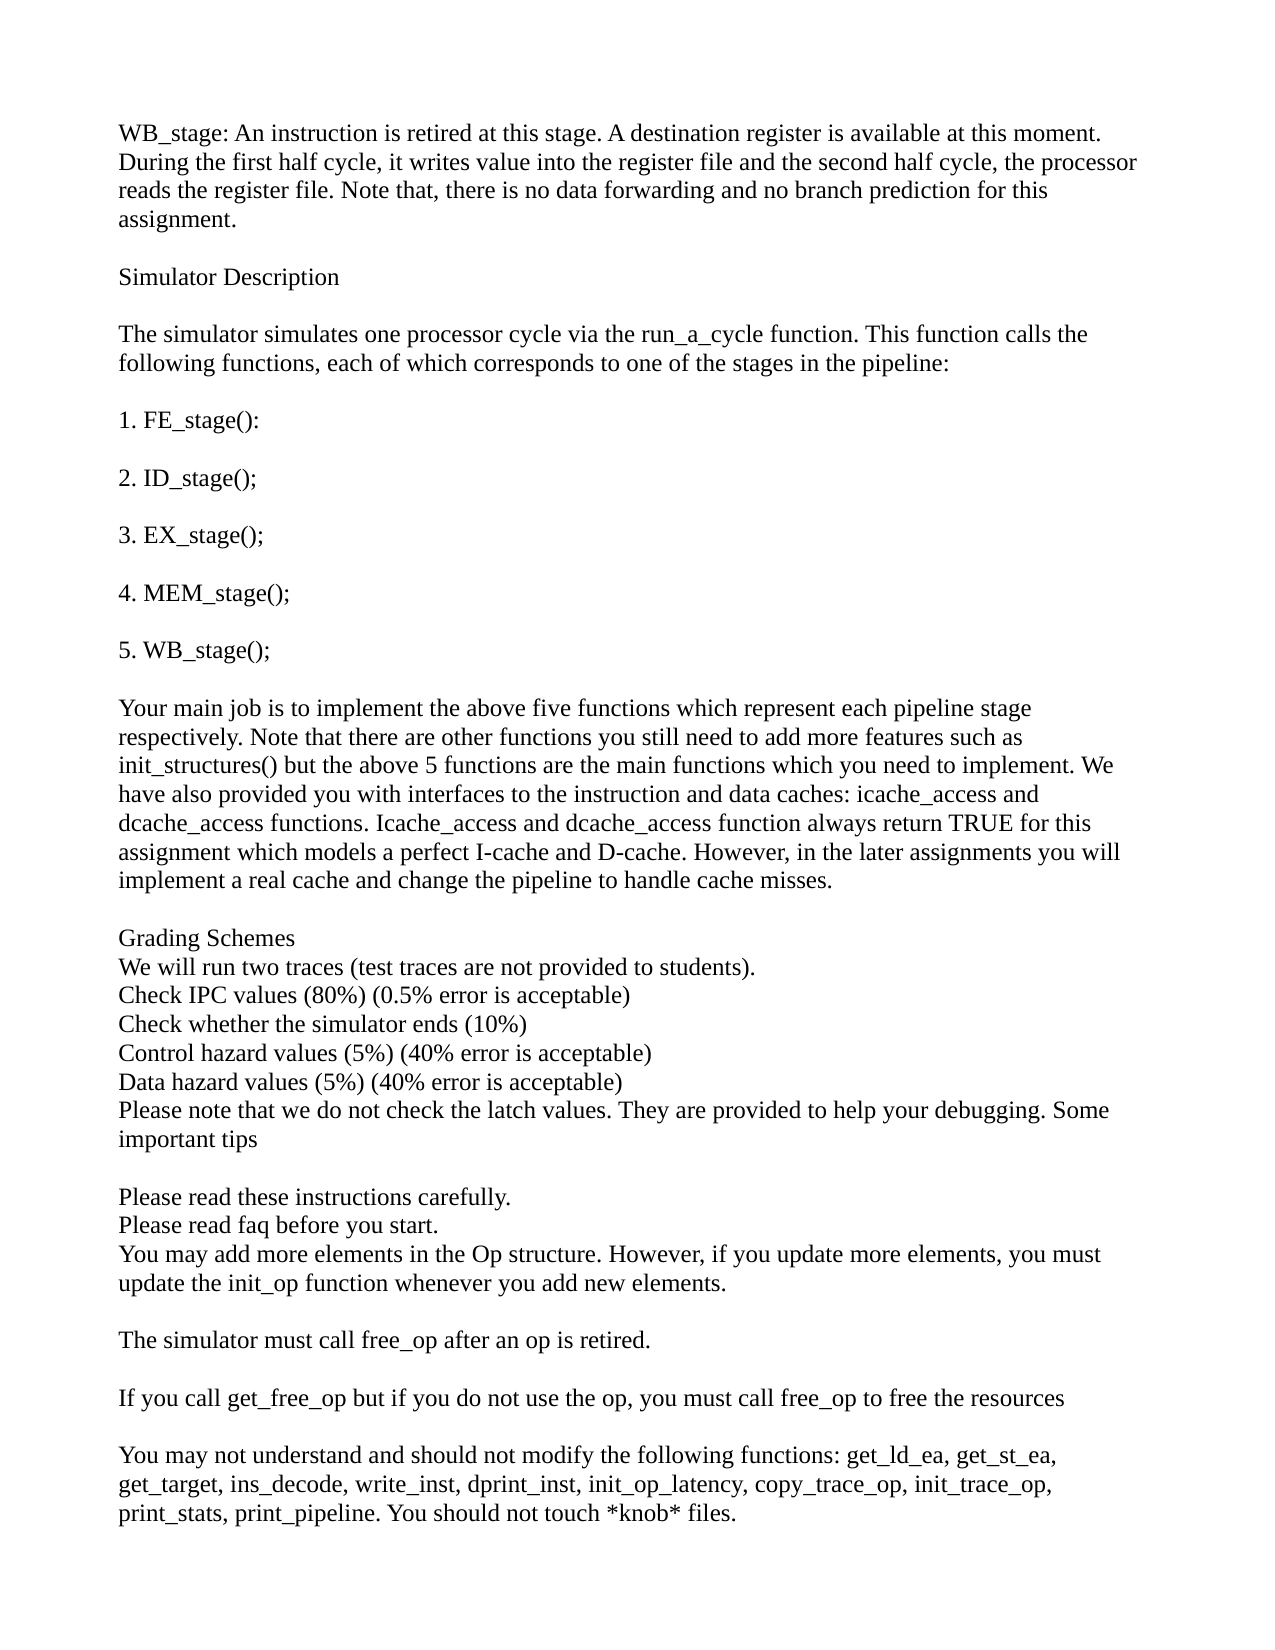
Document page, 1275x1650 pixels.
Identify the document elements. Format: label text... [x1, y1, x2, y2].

text You may not understand and should not modify the following functions: get_ld_ea, get_st_ea, get_target, ins_decode, write_inst, dprint_inst, init_op_latency, copy_trace_op, init_trace_op, print_stats, print_pipeline. You should not touch *knob* files. [118, 1441, 1157, 1527]
text Please read faq before you start. [118, 1211, 1157, 1239]
text The simulator must call free_op after an op is retired. [118, 1326, 1157, 1354]
text 2. ID_stage(); [118, 463, 1157, 492]
text The simulator simulates one processor cycle via the run_a_cycle function. This function calls the following functions, each of which corresponds to one of the stages in the pipeline: [118, 319, 1157, 377]
text Simulator Description [118, 262, 1157, 291]
text 3. EX_stage(); [118, 521, 1157, 549]
text Check IPC values (80%) (0.5% error is acceptable) [118, 981, 1157, 1009]
text Your main job is to implement the above five functions which represent each pipeline stage respectively. Note that there are other functions you still need to add more features such as init_structures() but the above 5 functions are the main functions which you need to implement. We have also provided you with interfaces to the instruction and data caches: icache_access and dcache_access functions. Icache_access and dcache_access function always return TRUE for this assignment which models a perfect I-cache and D-cache. However, in the later assignments you will implement a real cache and change the pipeline to handle cache misses. [118, 693, 1157, 894]
text Grading Schemes [118, 923, 1157, 952]
text 4. MEM_stage(); [118, 578, 1157, 607]
text 1. FE_stage(): [118, 406, 1157, 434]
text 5. WB_stage(); [118, 636, 1157, 664]
text Data hazard values (5%) (40% error is acceptable) [118, 1067, 1157, 1096]
text If you call get_free_op but if you do not use the op, you must call free_op to free the resources [118, 1383, 1157, 1412]
text WB_stage: An instruction is retired at this stage. A destination register is available at this moment. During the first half cycle, it writes value into the register file and the second half cycle, the processor reads the register file. Note that, there is no data forwarding and no branch prediction for this assignment. [118, 118, 1157, 233]
text We will run two traces (test traces are not provided to students). [118, 952, 1157, 981]
text Control hazard values (5%) (40% error is acceptable) [118, 1038, 1157, 1067]
text You may add more elements in the Op structure. However, if you update more elements, you must update the init_op function whenever you add new elements. [118, 1239, 1157, 1297]
text Please read these instructions carefully. [118, 1182, 1157, 1211]
text Check whether the simulator ends (10%) [118, 1009, 1157, 1038]
text Please note that we do not check the latch values. They are provided to help your debugging. Some important tips [118, 1096, 1157, 1153]
